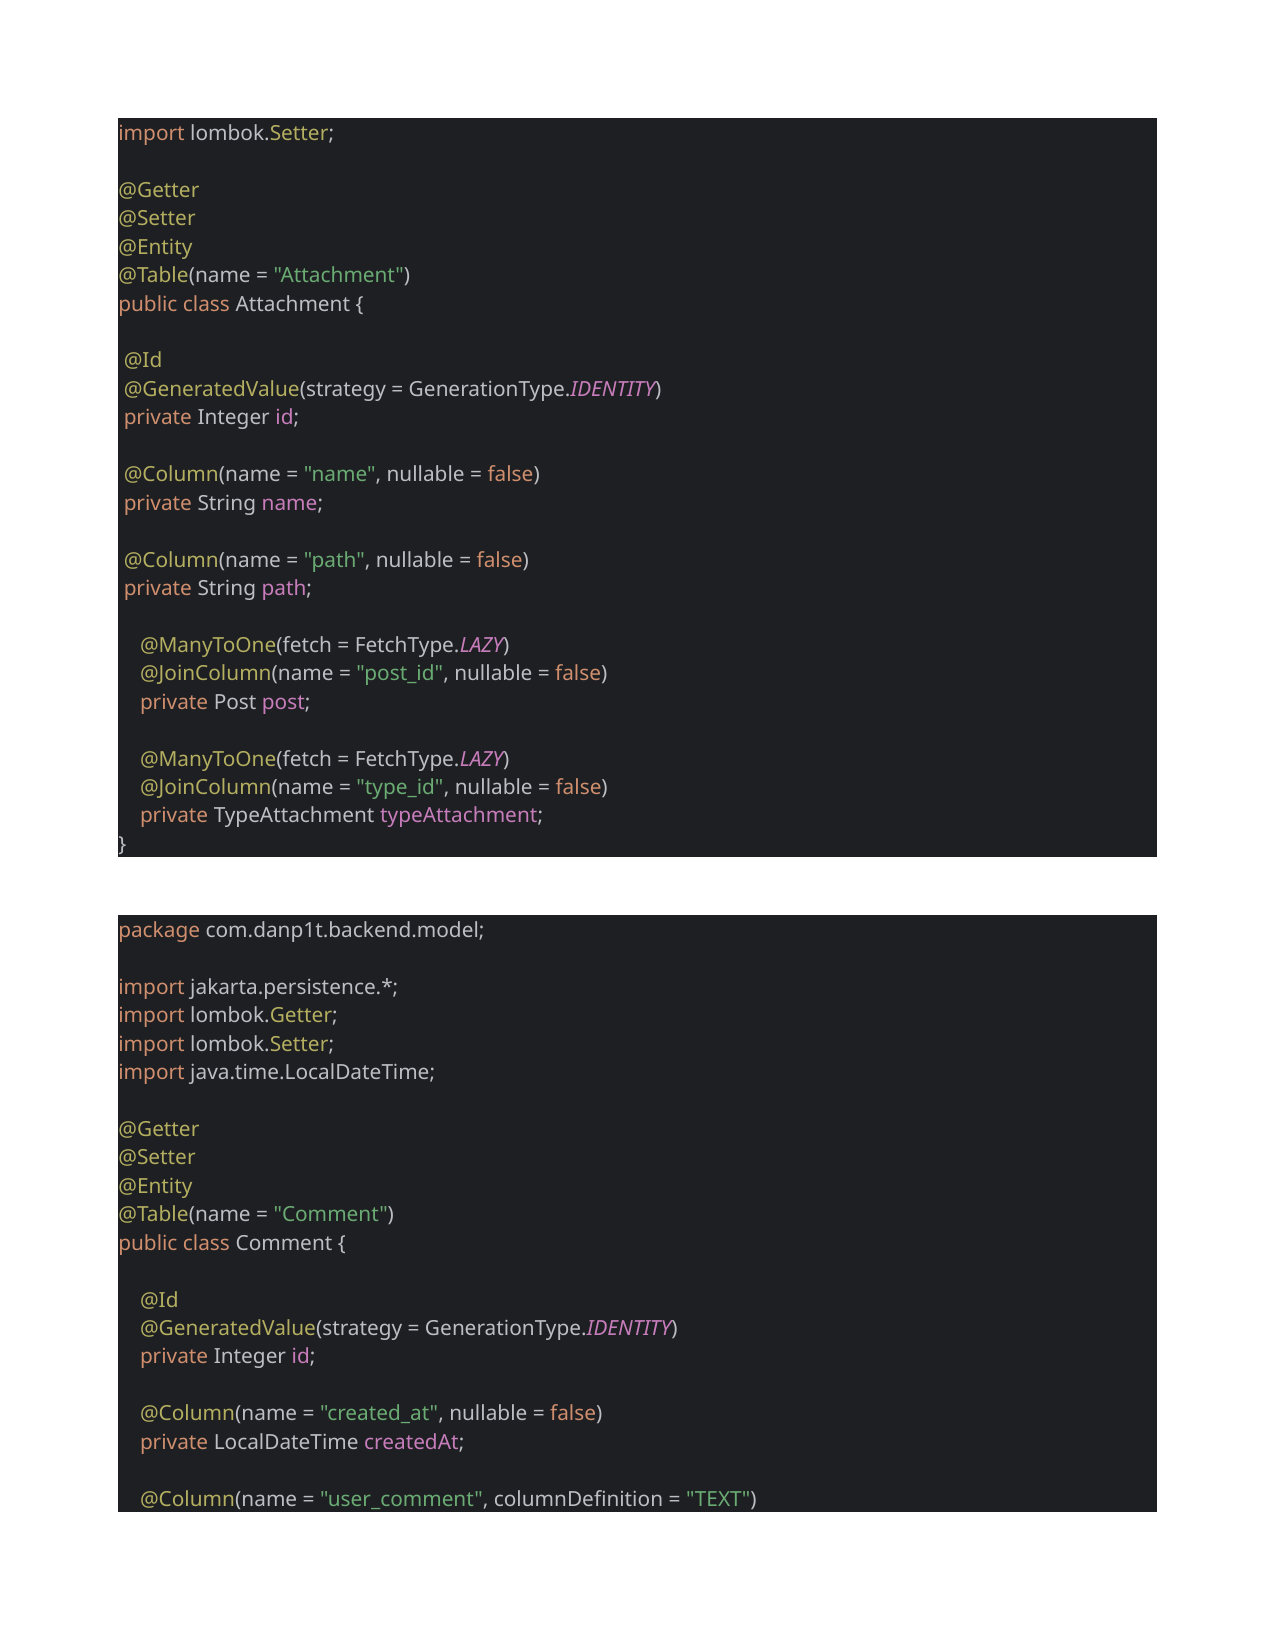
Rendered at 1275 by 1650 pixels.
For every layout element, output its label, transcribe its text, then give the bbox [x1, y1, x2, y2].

text import lombok.Setter; @Getter @Setter @Entity @Table(name = "Attachment") public class Attachment { @Id @GeneratedValue(strategy = GenerationType.IDENTITY) private Integer id; @Column(name = "name", nullable = false) private String name; @Column(name = "path", nullable = false) private String path; @ManyToOne(fetch = FetchType.LAZY) @JoinColumn(name = "post_id", nullable = false) private Post post; @ManyToOne(fetch = FetchType.LAZY) @JoinColumn(name = "type_id", nullable = false) private TypeAttachment typeAttachment; } [118, 118, 1157, 857]
text package com.danp1t.backend.model; import jakarta.persistence.*; import lombok.Getter; import lombok.Setter; import java.time.LocalDateTime; @Getter @Setter @Entity @Table(name = "Comment") public class Comment { @Id @GeneratedValue(strategy = GenerationType.IDENTITY) private Integer id; @Column(name = "created_at", nullable = false) private LocalDateTime createdAt; @Column(name = "user_comment", columnDefinition = "TEXT") [118, 915, 1157, 1512]
